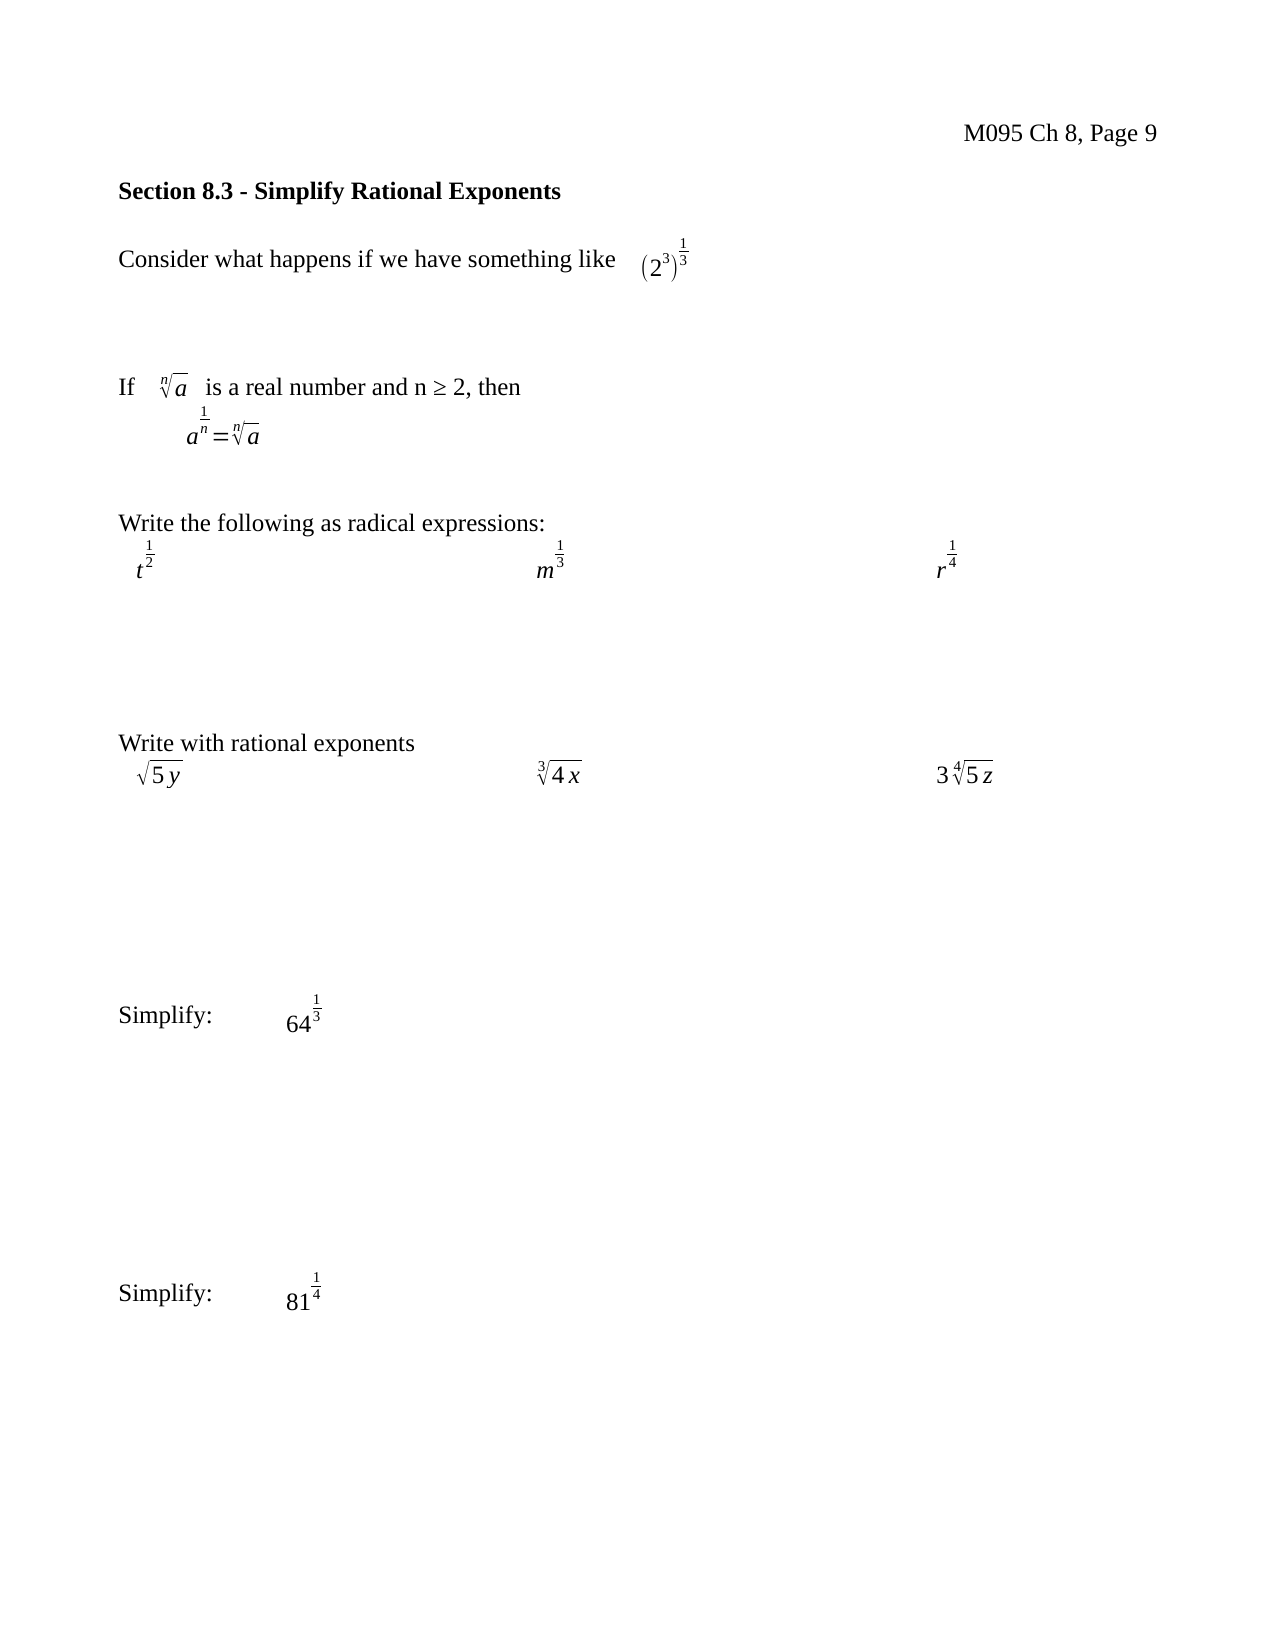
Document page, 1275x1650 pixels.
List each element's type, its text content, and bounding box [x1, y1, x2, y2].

text If is a real number and n ≥ 2, then [118, 370, 1157, 402]
text Simplify: [118, 991, 1157, 1038]
text Write the following as radical expressions: [118, 508, 1157, 536]
text Write with rational exponents [118, 728, 1157, 757]
text Consider what happens if we have something like [118, 234, 1157, 284]
text Section 8.3 - Simplify Rational Exponents [118, 176, 1157, 205]
text Simplify: [118, 1268, 1157, 1317]
